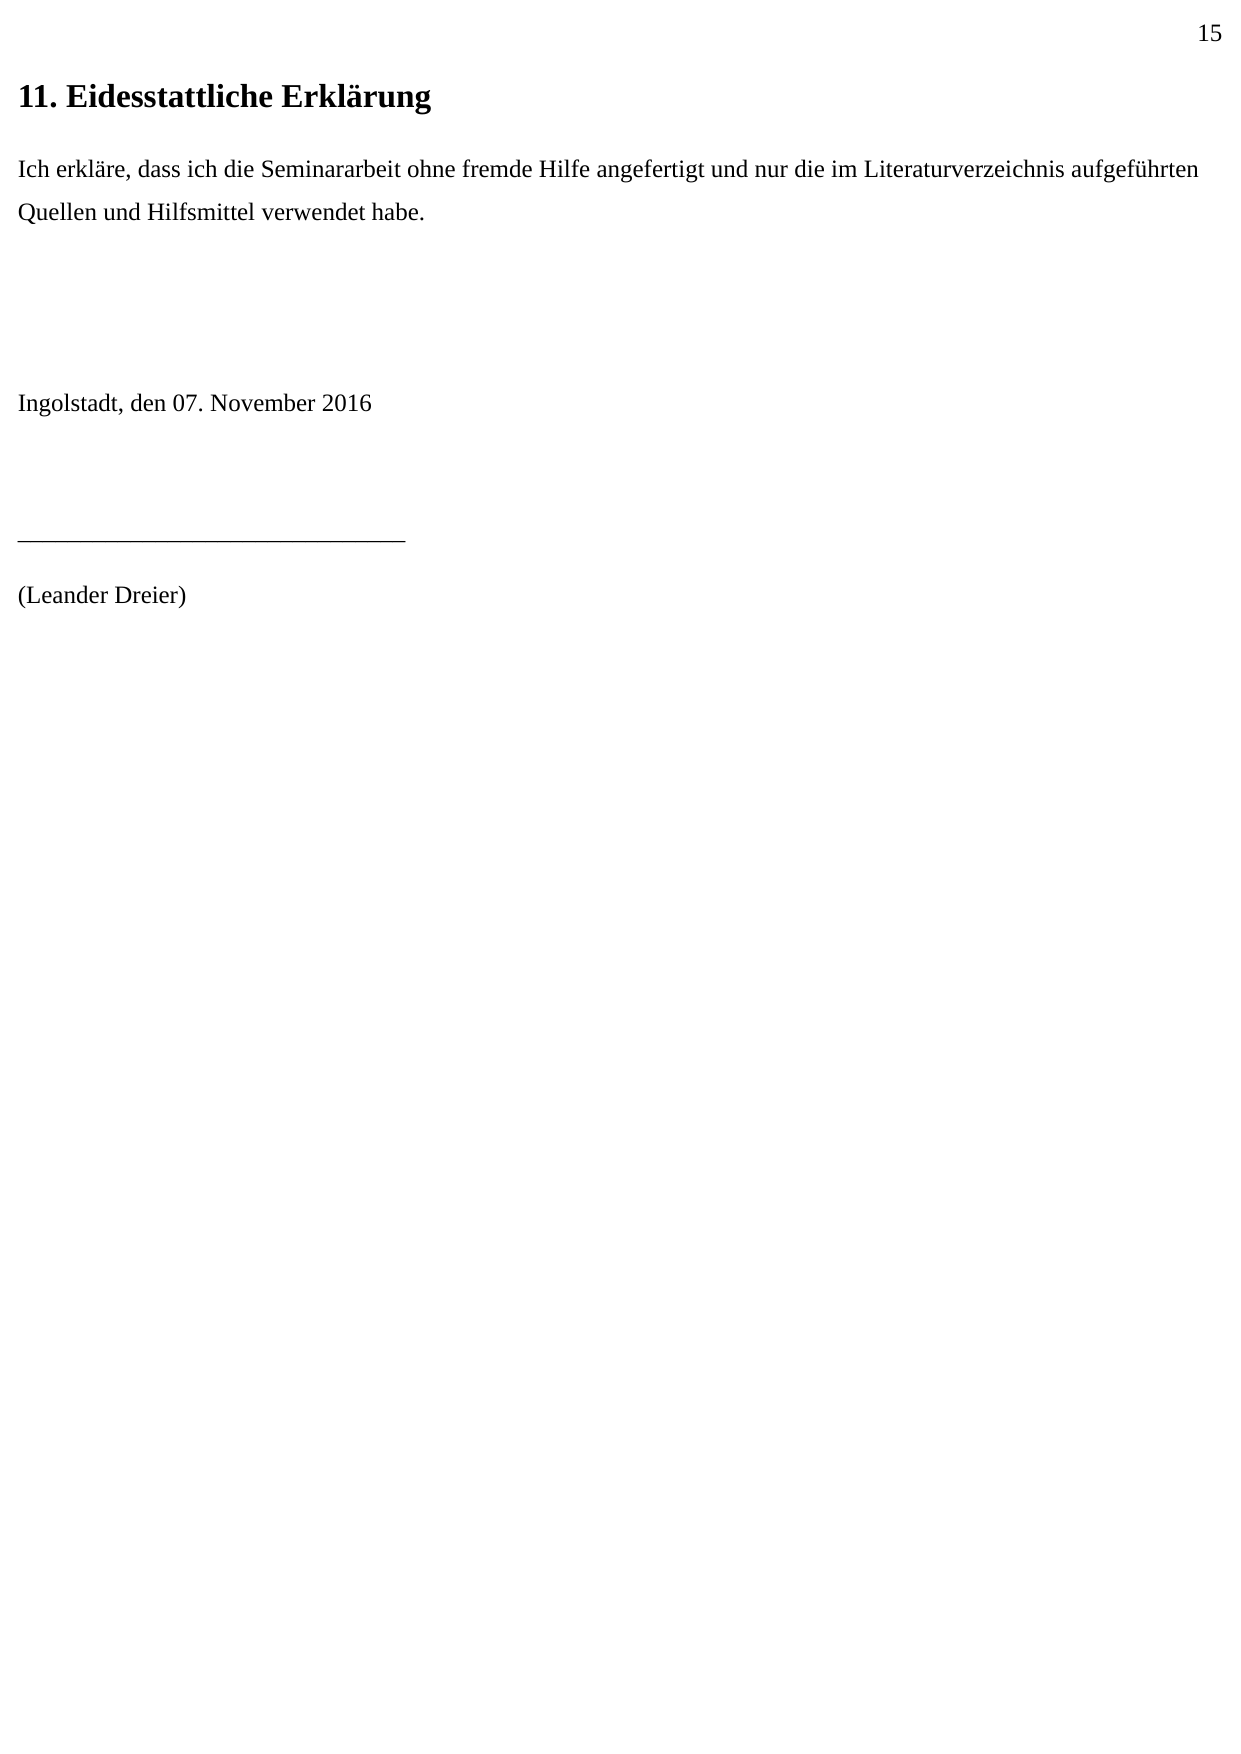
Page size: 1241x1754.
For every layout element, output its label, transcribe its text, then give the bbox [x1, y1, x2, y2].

text (Leander Dreier) [18, 580, 1222, 608]
text _______________________________ [18, 516, 1222, 545]
subtitle 11. Eidesstattliche Erklärung [18, 76, 1222, 114]
text Ich erkläre, dass ich die Seminararbeit ohne fremde Hilfe angefertigt und nur die im Literaturverzeichnis aufgeführten Quellen und Hilfsmittel verwendet habe. [18, 154, 1222, 226]
text Ingolstadt, den 07. November 2016 [18, 388, 1222, 417]
